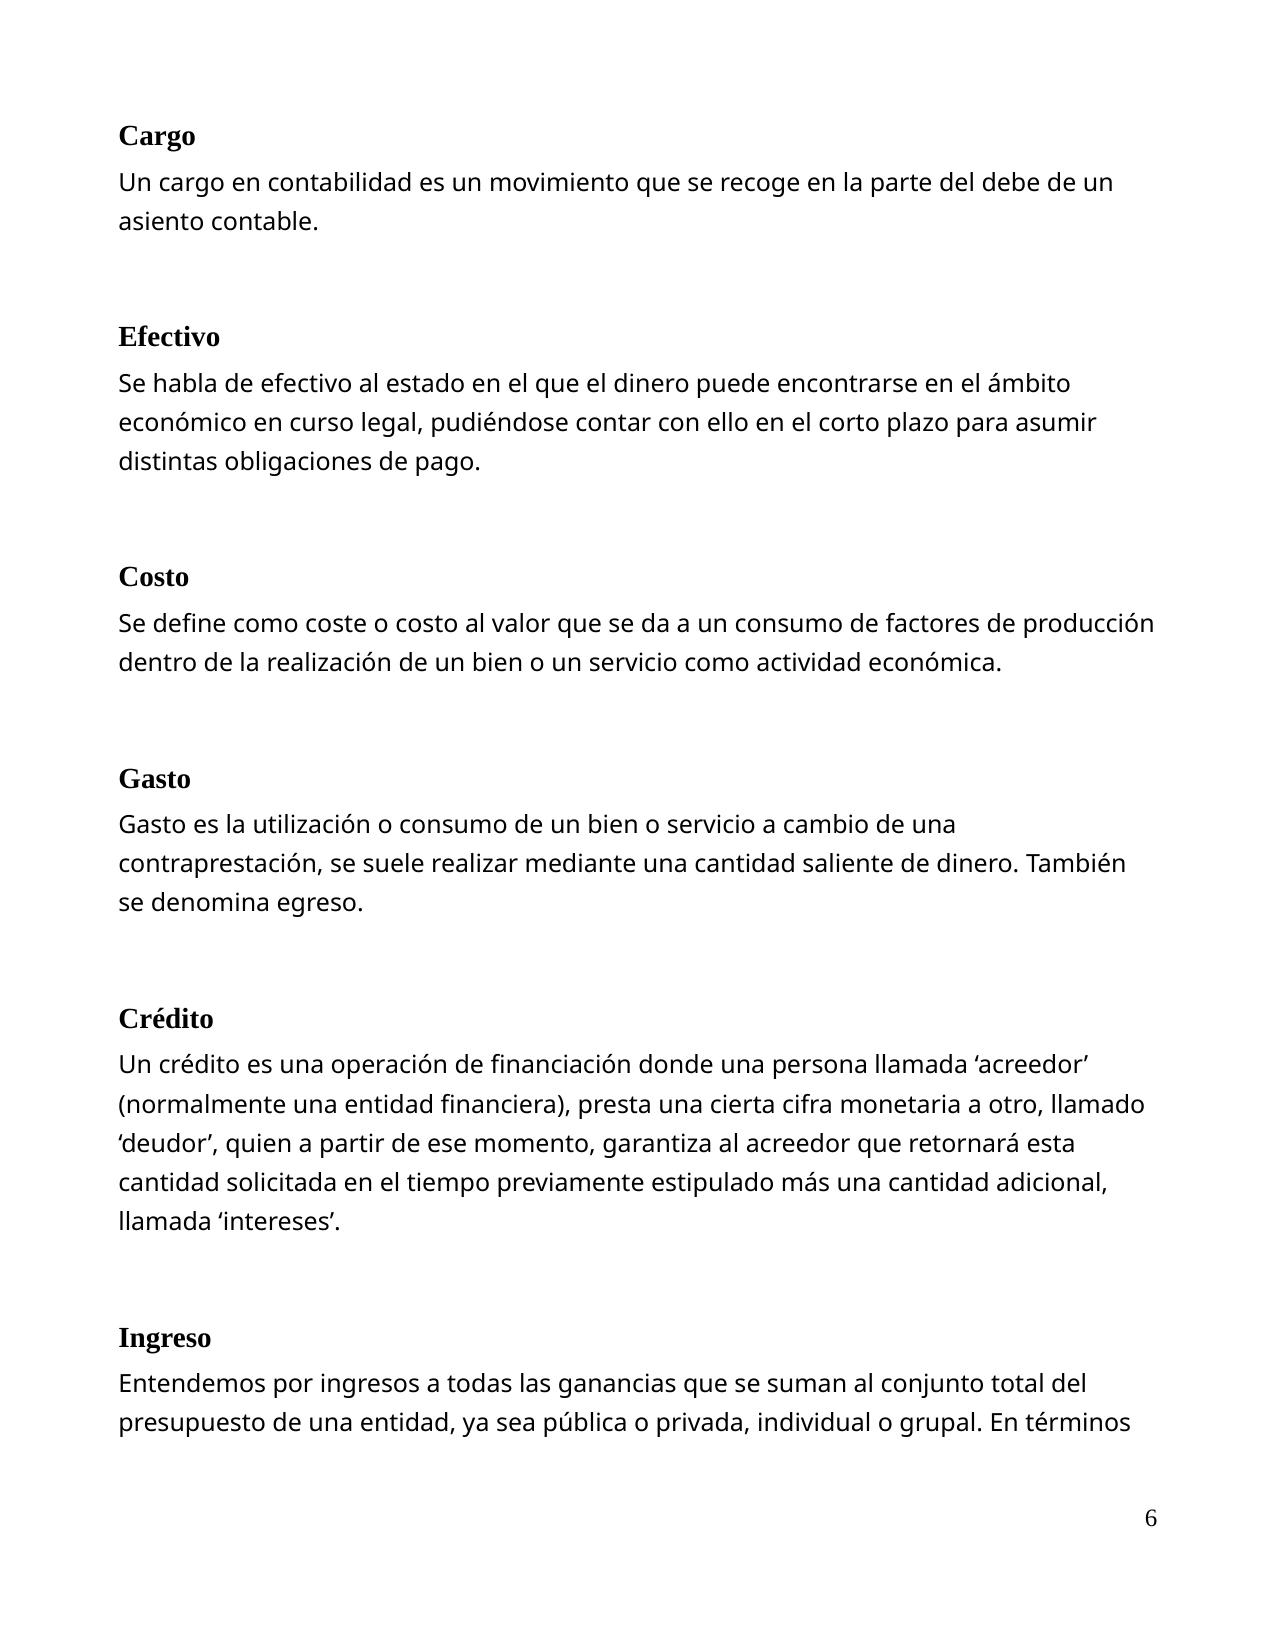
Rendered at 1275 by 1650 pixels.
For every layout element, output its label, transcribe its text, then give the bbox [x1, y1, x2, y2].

subtitle Costo [118, 559, 1157, 593]
subtitle Efectivo [118, 319, 1157, 353]
text Gasto es la utilización o consumo de un bien o servicio a cambio de una contraprestación, se suele realizar mediante una cantidad saliente de dinero. También se denomina egreso. [118, 807, 1157, 919]
text Un crédito es una operación de financiación donde una persona llamada ‘acreedor’ (normalmente una entidad financiera), presta una cierta cifra monetaria a otro, llamado ‘deudor’, quien a partir de ese momento, garantiza al acreedor que retornará esta cantidad solicitada en el tiempo previamente estipulado más una cantidad adicional, llamada ‘intereses’. [118, 1047, 1157, 1238]
text Un cargo en contabilidad es un movimiento que se recoge en la parte del debe de un asiento contable. [118, 164, 1157, 237]
text Se habla de efectivo al estado en el que el dinero puede encontrarse en el ámbito económico en curso legal, pudiéndose contar con ello en el corto plazo para asumir distintas obligaciones de pago. [118, 365, 1157, 478]
subtitle Cargo [118, 118, 1157, 152]
text Entendemos por ingresos a todas las ganancias que se suman al conjunto total del presupuesto de una entidad, ya sea pública o privada, individual o grupal. En términos [118, 1366, 1157, 1439]
subtitle Gasto [118, 761, 1157, 794]
subtitle Ingreso [118, 1320, 1157, 1353]
text Se define como coste o costo al valor que se da a un consumo de factores de producción dentro de la realización de un bien o un servicio como actividad económica. [118, 606, 1157, 679]
subtitle Crédito [118, 1001, 1157, 1034]
